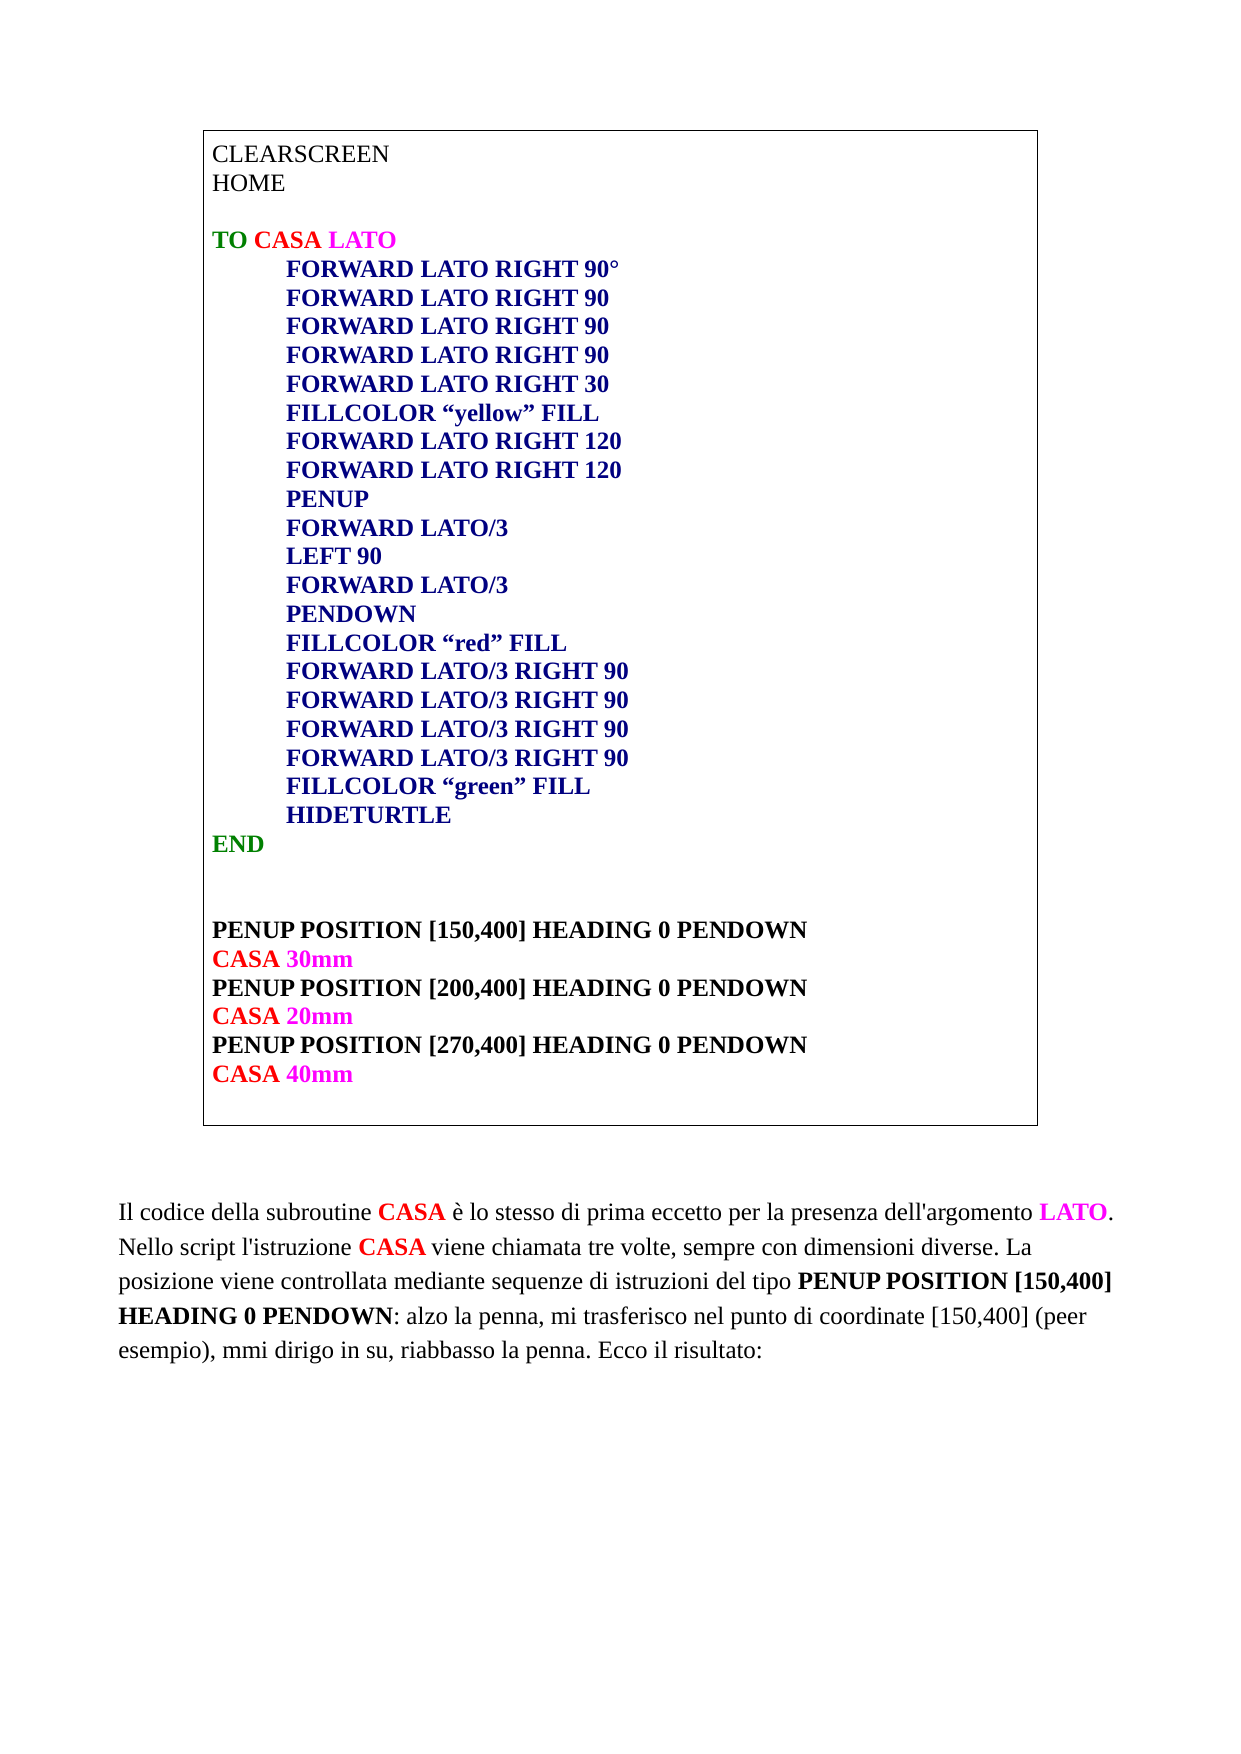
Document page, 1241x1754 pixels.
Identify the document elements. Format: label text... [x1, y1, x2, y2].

text PENUP POSITION [200,400] HEADING 0 PENDOWN [212, 973, 1028, 1001]
text PENDOWN [212, 599, 1028, 628]
text FORWARD LATO/3 RIGHT 90 [212, 656, 1028, 685]
text FORWARD LATO RIGHT 90 [212, 283, 1028, 311]
text FORWARD LATO RIGHT 30 [212, 369, 1028, 398]
text PENUP POSITION [150,400] HEADING 0 PENDOWN [212, 915, 1028, 944]
text CASA 20mm [212, 1001, 1028, 1030]
text FILLCOLOR “yellow” FILL [212, 398, 1028, 426]
text PENUP POSITION [270,400] HEADING 0 PENDOWN [212, 1030, 1028, 1059]
text FORWARD LATO/3 RIGHT 90 [212, 714, 1028, 743]
text HIDETURTLE [212, 800, 1028, 829]
text LEFT 90 [212, 541, 1028, 570]
text HOME [212, 168, 1028, 196]
text CLEARSCREEN [212, 139, 1028, 168]
text TO CASA LATO [212, 225, 1028, 254]
text FORWARD LATO/3 RIGHT 90 [212, 743, 1028, 771]
text CASA 40mm [212, 1059, 1028, 1088]
text FORWARD LATO RIGHT 90° [212, 254, 1028, 283]
text FORWARD LATO/3 [212, 513, 1028, 541]
text PENUP [212, 484, 1028, 513]
text FILLCOLOR “green” FILL [212, 771, 1028, 800]
text FORWARD LATO RIGHT 90 [212, 340, 1028, 369]
text FORWARD LATO/3 [212, 570, 1028, 599]
text FORWARD LATO RIGHT 120 [212, 426, 1028, 455]
text FILLCOLOR “red” FILL [212, 628, 1028, 656]
text END [212, 829, 1028, 858]
text FORWARD LATO RIGHT 90 [212, 311, 1028, 340]
text Il codice della subroutine CASA è lo stesso di prima eccetto per la presenza dell'argomento LATO. Nello script l'istruzione CASA viene chiamata tre volte, sempre con dimensioni diverse. La posizione viene controllata mediante sequenze di istruzioni del tipo PENUP POSITION [150,400] HEADING 0 PENDOWN: alzo la penna, mi trasferisco nel punto di coordinate [150,400] (peer esempio), mmi dirigo in su, riabbasso la penna. Ecco il risultato: [118, 1197, 1122, 1364]
text CASA 30mm [212, 944, 1028, 973]
text FORWARD LATO/3 RIGHT 90 [212, 685, 1028, 714]
text FORWARD LATO RIGHT 120 [212, 455, 1028, 484]
